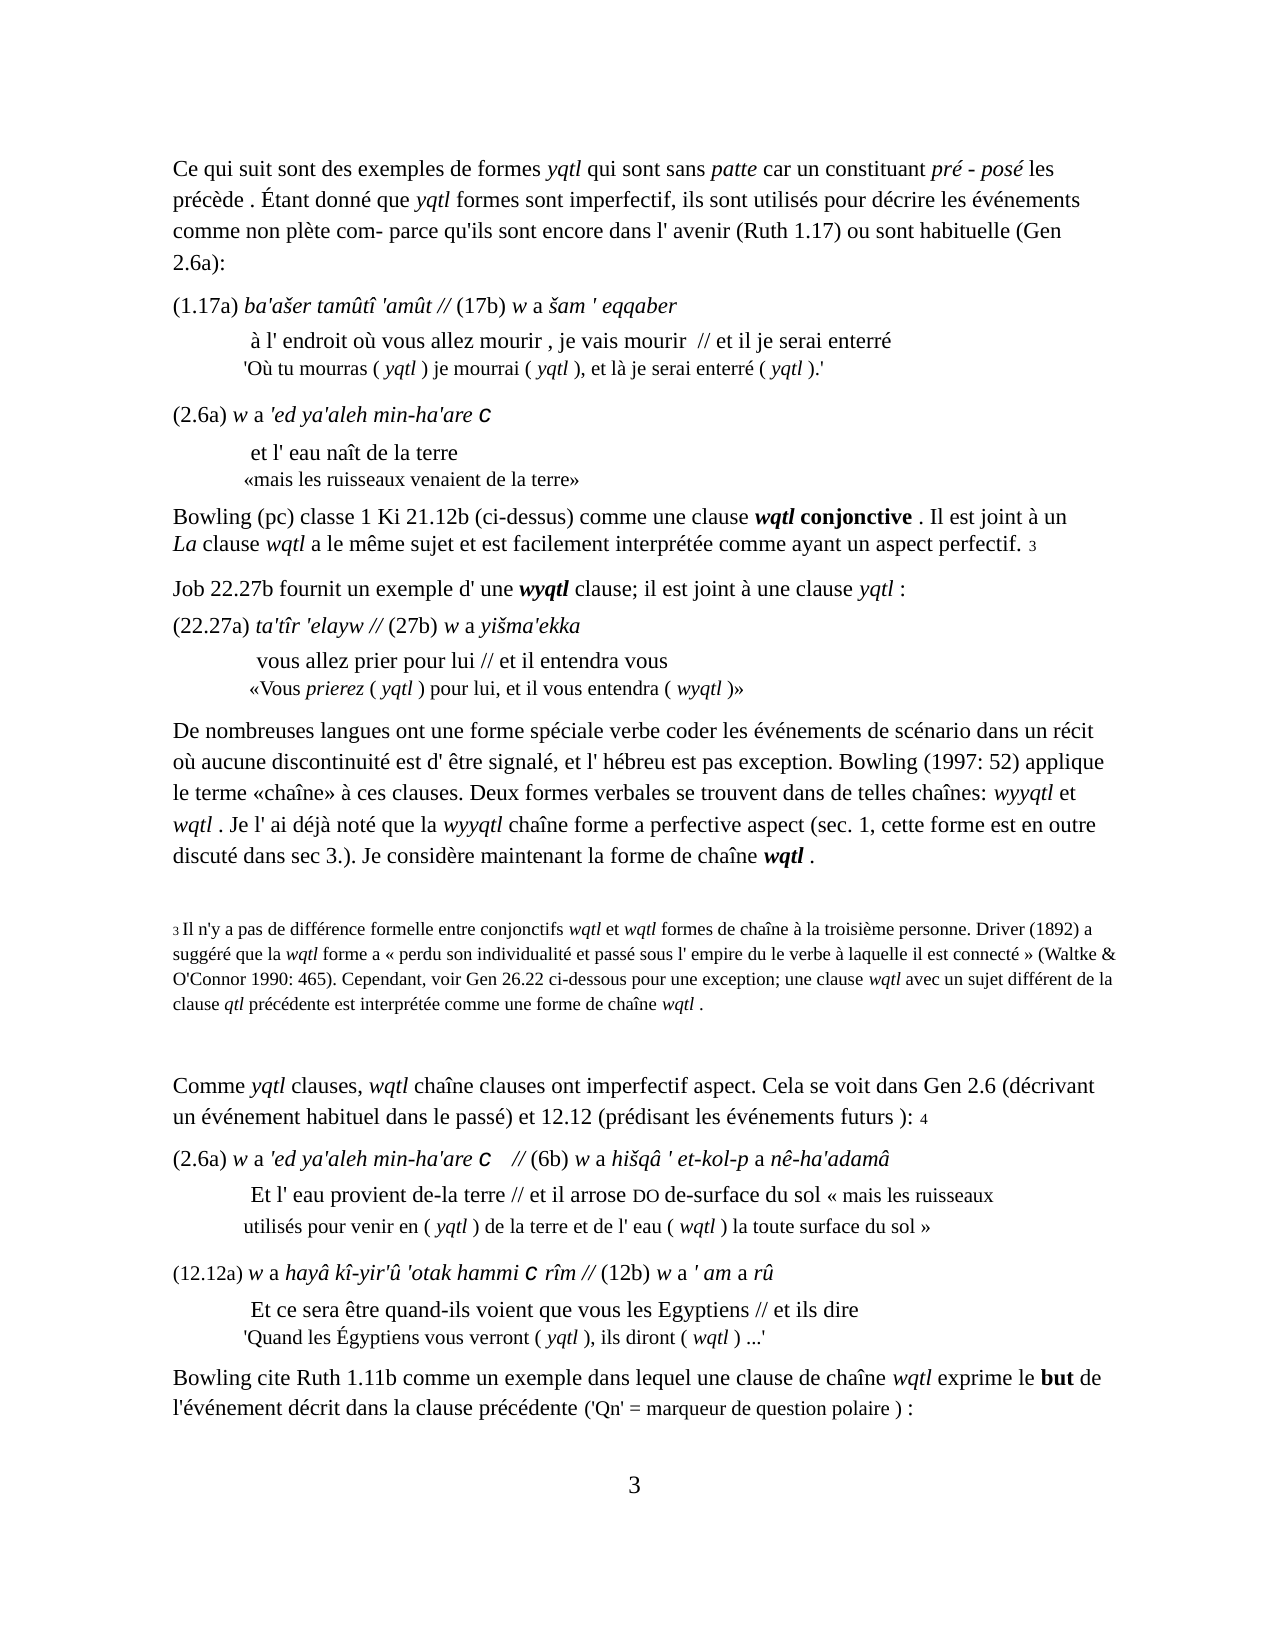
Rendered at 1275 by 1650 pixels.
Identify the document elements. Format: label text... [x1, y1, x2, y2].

text vous allez prier pour lui // et il entendra vous [256, 641, 1125, 675]
text «mais les ruisseaux venaient de la terre» [243, 467, 1125, 491]
text 3 Il n'y a pas de différence formelle entre conjonctifs wqtl et wqtl formes de chaîne à la troisième personne. Driver (1892) a suggéré que la wqtl forme a « perdu son individualité et passé sous l' empire du le verbe à laquelle il est connecté » (Waltke & O'Connor 1990: 465). Cependant, voir Gen 26.22 ci-dessous pour une exception; une clause wqtl avec un sujet différent de la clause qtl précédente est interprétée comme une forme de chaîne wqtl . [173, 914, 1117, 1014]
text (1.17a) ba'ašer tamûtî 'amût // (17b) w a šam ' eqqaber [173, 287, 1125, 320]
text Et ce sera être quand-ils voient que vous les Egyptiens // et ils dire [250, 1291, 1125, 1324]
text 'Où tu mourras ( yqtl ) je mourrai ( yqtl ), et là je serai enterré ( yqtl ).' [243, 355, 1125, 379]
text Job 22.27b fournit un exemple d' une wyqtl clause; il est joint à une clause yqtl : (22.27a) ta'tîr 'elayw // (27b) w a yišma'ekka [173, 563, 960, 640]
text Comme yqtl clauses, wqtl chaîne clauses ont imperfectif aspect. Cela se voit dans Gen 2.6 (décrivant un événement habituel dans le passé) et 12.12 (prédisant les événements futurs ): 4 [173, 1067, 1113, 1129]
text Et l' eau provient de-la terre // et il arrose DO de-surface du sol « mais les ruisseaux utilisés pour venir en ( yqtl ) de la terre et de l' eau ( wqtl ) la toute surface du sol » [243, 1176, 1056, 1238]
text Ce qui suit sont des exemples de formes yqtl qui sont sans patte car un constituant pré - posé les précède . Étant donné que yqtl formes sont imperfectif, ils sont utilisés pour décrire les événements comme non plète com- parce qu'ils sont encore dans l' avenir (Ruth 1.17) ou sont habituelle (Gen 2.6a): [173, 150, 1117, 275]
text «Vous prierez ( yqtl ) pour lui, et il vous entendra ( wyqtl )» [249, 676, 1125, 700]
text (2.6a) w a 'ed ya'aleh min-ha'are c // (6b) w a hišqâ ' et-kol-p a nê-ha'adamâ [173, 1139, 1125, 1173]
text (2.6a) w a 'ed ya'aleh min-ha'are c [173, 396, 1125, 429]
text (12.12a) w a hayâ kî-yir'û 'otak hammi c rîm // (12b) w a ' am a rû [173, 1253, 1125, 1287]
text Bowling (pc) classe 1 Ki 21.12b (ci-dessus) comme une clause wqtl conjonctive . Il est joint à un [173, 503, 1125, 530]
text La clause wqtl a le même sujet et est facilement interprétée comme ayant un aspect perfectif. 3 [173, 530, 1125, 557]
text Bowling cite Ruth 1.11b comme un exemple dans lequel une clause de chaîne wqtl exprime le but de l'événement décrit dans la clause précédente ('Qn' = marqueur de question polaire ) : [173, 1362, 1117, 1420]
text De nombreuses langues ont une forme spéciale verbe coder les événements de scénario dans un récit où aucune discontinuité est d' être signalé, et l' hébreu est pas exception. Bowling (1997: 52) applique le terme «chaîne» à ces clauses. Deux formes verbales se trouvent dans de telles chaînes: wyyqtl et wqtl . Je l' ai déjà noté que la wyyqtl chaîne forme a perfective aspect (sec. 1, cette forme est en outre discuté dans sec 3.). Je considère maintenant la forme de chaîne wqtl . [173, 712, 1117, 868]
text et l' eau naît de la terre [250, 433, 1125, 466]
text 'Quand les Égyptiens vous verront ( yqtl ), ils diront ( wqtl ) ...' [243, 1325, 1125, 1349]
text à l' endroit où vous allez mourir , je vais mourir // et il je serai enterré [250, 321, 1125, 354]
